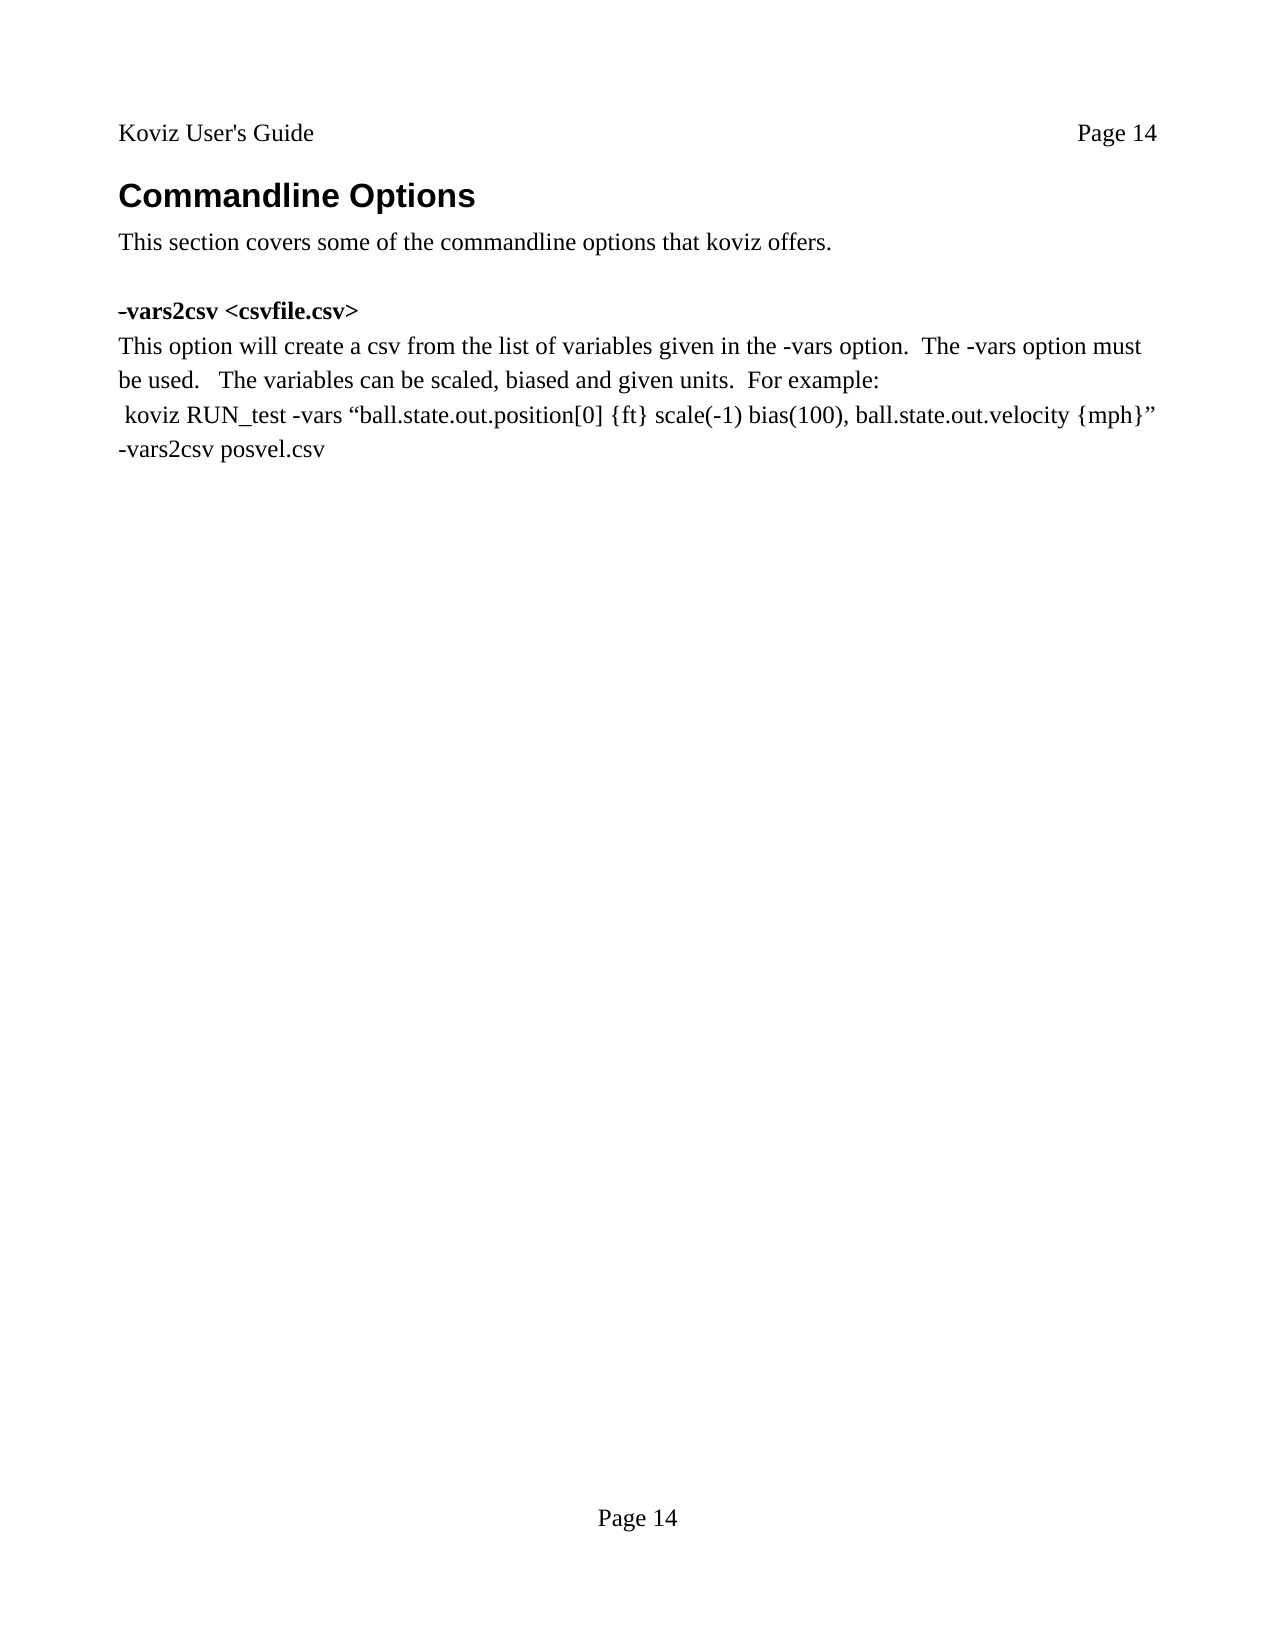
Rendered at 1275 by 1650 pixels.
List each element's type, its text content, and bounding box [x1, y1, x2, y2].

text This section covers some of the commandline options that koviz offers. -vars2csv <csvfile.csv> This option will create a csv from the list of variables given in the -vars option. The -vars option must be used. The variables can be scaled, biased and given units. For example: koviz RUN_test -vars “ball.state.out.position[0] {ft} scale(-1) bias(100), ball.state.out.velocity {mph}” -vars2csv posvel.csv [118, 227, 1157, 498]
subtitle Commandline Options [118, 176, 1157, 215]
